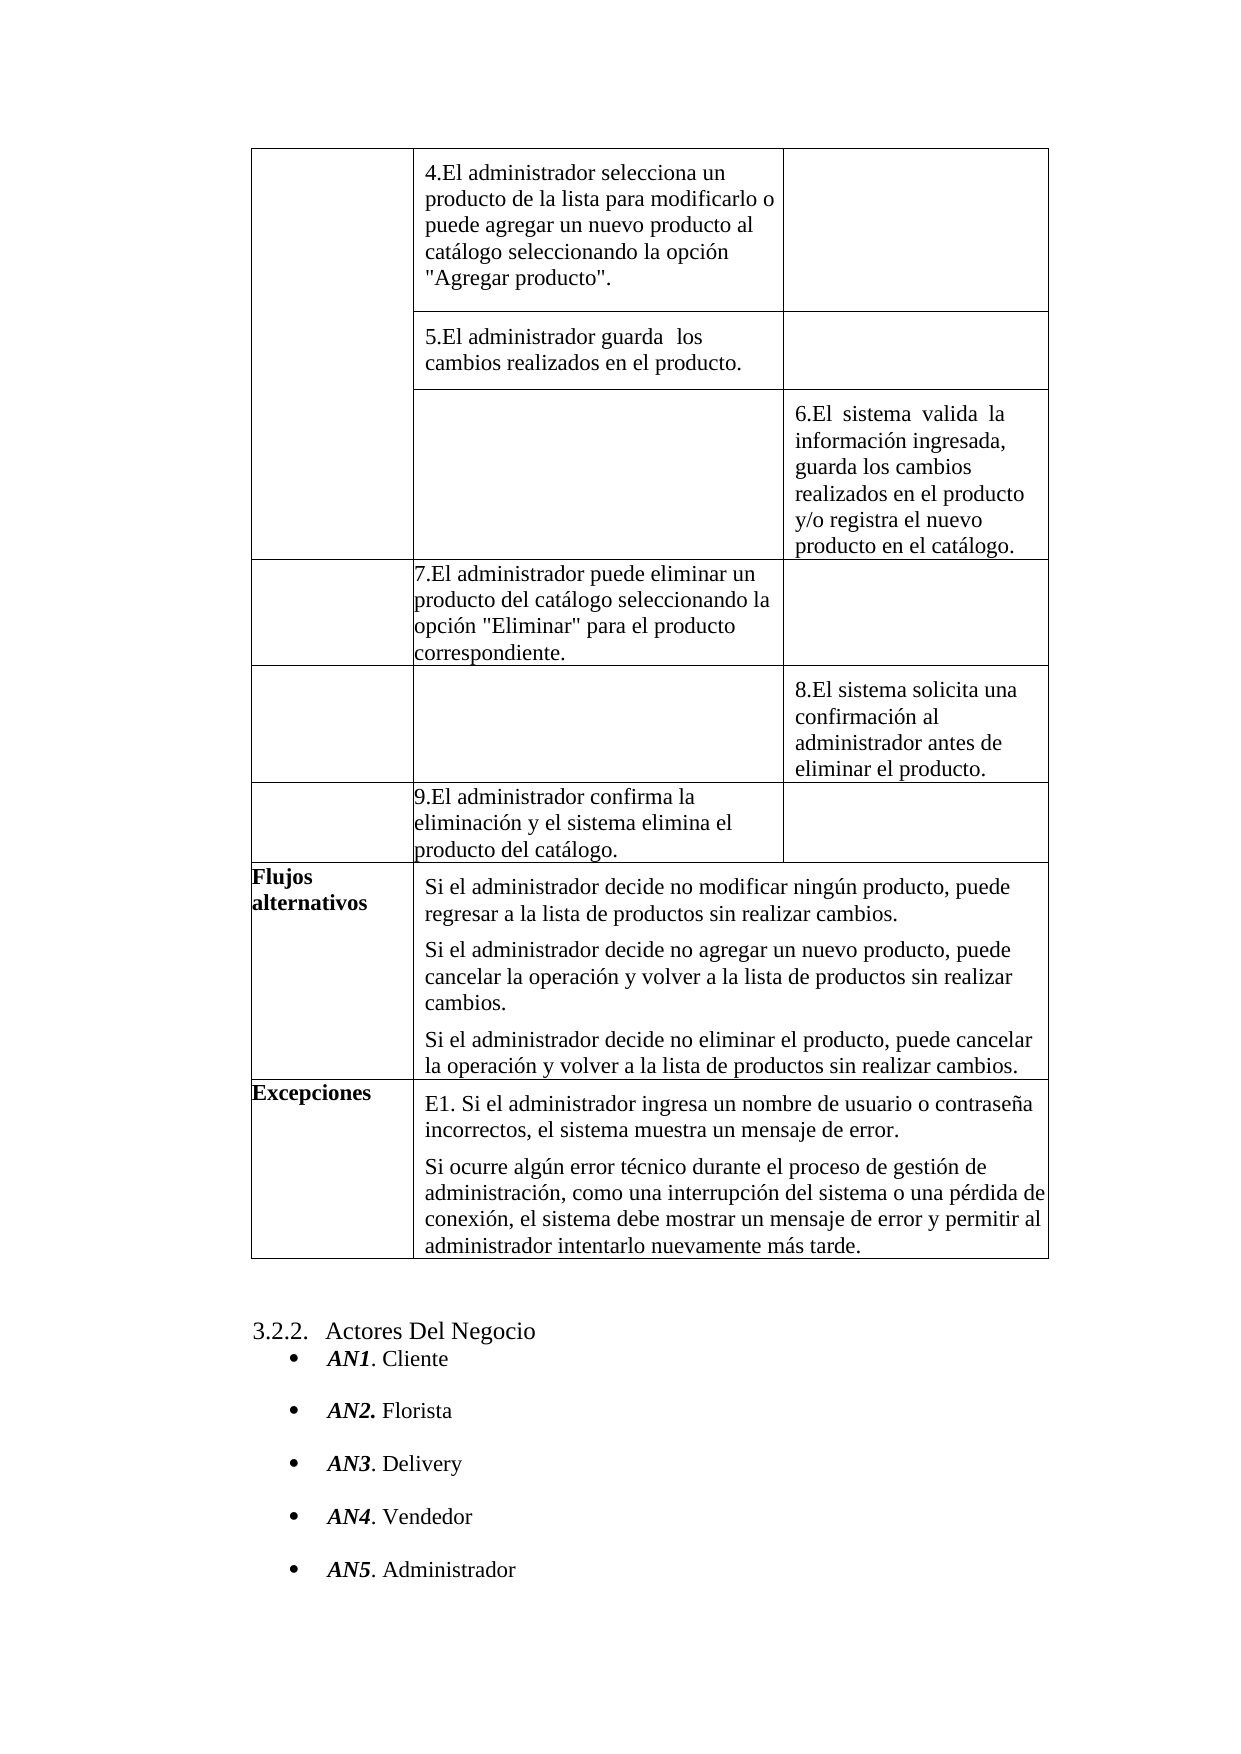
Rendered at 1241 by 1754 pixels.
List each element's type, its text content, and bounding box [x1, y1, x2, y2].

table_cell 4.El administrador selecciona un producto de la lista para modificarlo o puede agregar un nuevo producto al catálogo seleccionando la opción "Agregar producto". [414, 149, 783, 311]
list AN4. Vendedor [290, 1503, 1063, 1529]
table_cell [784, 312, 1048, 389]
table_cell Excepciones [252, 1080, 413, 1258]
table_cell [784, 560, 1048, 665]
table_cell [784, 783, 1048, 862]
table_cell [252, 666, 413, 782]
table_cell Si el administrador decide no modificar ningún producto, puede regresar a la lista de productos sin realizar cambios. Si el administrador decide no agregar un nuevo producto, puede cancelar la operación y volver a la lista de productos sin realizar cambios. Si el administrador decide no eliminar el producto, puede cancelar la operación y volver a la lista de productos sin realizar cambios. [414, 863, 1048, 1078]
table_cell 9.El administrador confirma la eliminación y el sistema elimina el producto del catálogo. [414, 783, 783, 862]
table_cell 8.El sistema solicita una confirmación al administrador antes de eliminar el producto. [784, 666, 1048, 782]
table_cell 5.El administrador guarda los cambios realizados en el producto. [414, 312, 783, 389]
table_cell 7.El administrador puede eliminar un producto del catálogo seleccionando la opción "Eliminar" para el producto correspondiente. [414, 560, 783, 665]
list AN3. Delivery [290, 1450, 1063, 1477]
table_cell 6.El sistema valida la información ingresada, guarda los cambios realizados en el producto y/o registra el nuevo producto en el catálogo. [784, 390, 1048, 559]
list AN1. Cliente [290, 1345, 1063, 1371]
list AN5. Administrador [290, 1556, 1063, 1582]
table_cell [252, 783, 413, 862]
table_cell [252, 560, 413, 665]
subtitle Actores Del Negocio [252, 1316, 1063, 1345]
table_cell [784, 149, 1048, 311]
table_cell [414, 390, 783, 559]
list AN2. Florista [290, 1398, 1063, 1424]
table_cell E1. Si el administrador ingresa un nombre de usuario o contraseña incorrectos, el sistema muestra un mensaje de error. Si ocurre algún error técnico durante el proceso de gestión de administración, como una interrupción del sistema o una pérdida de conexión, el sistema debe mostrar un mensaje de error y permitir al administrador intentarlo nuevamente más tarde. [414, 1080, 1048, 1258]
table_cell [414, 666, 783, 782]
table_cell Flujos alternativos [252, 863, 413, 1078]
